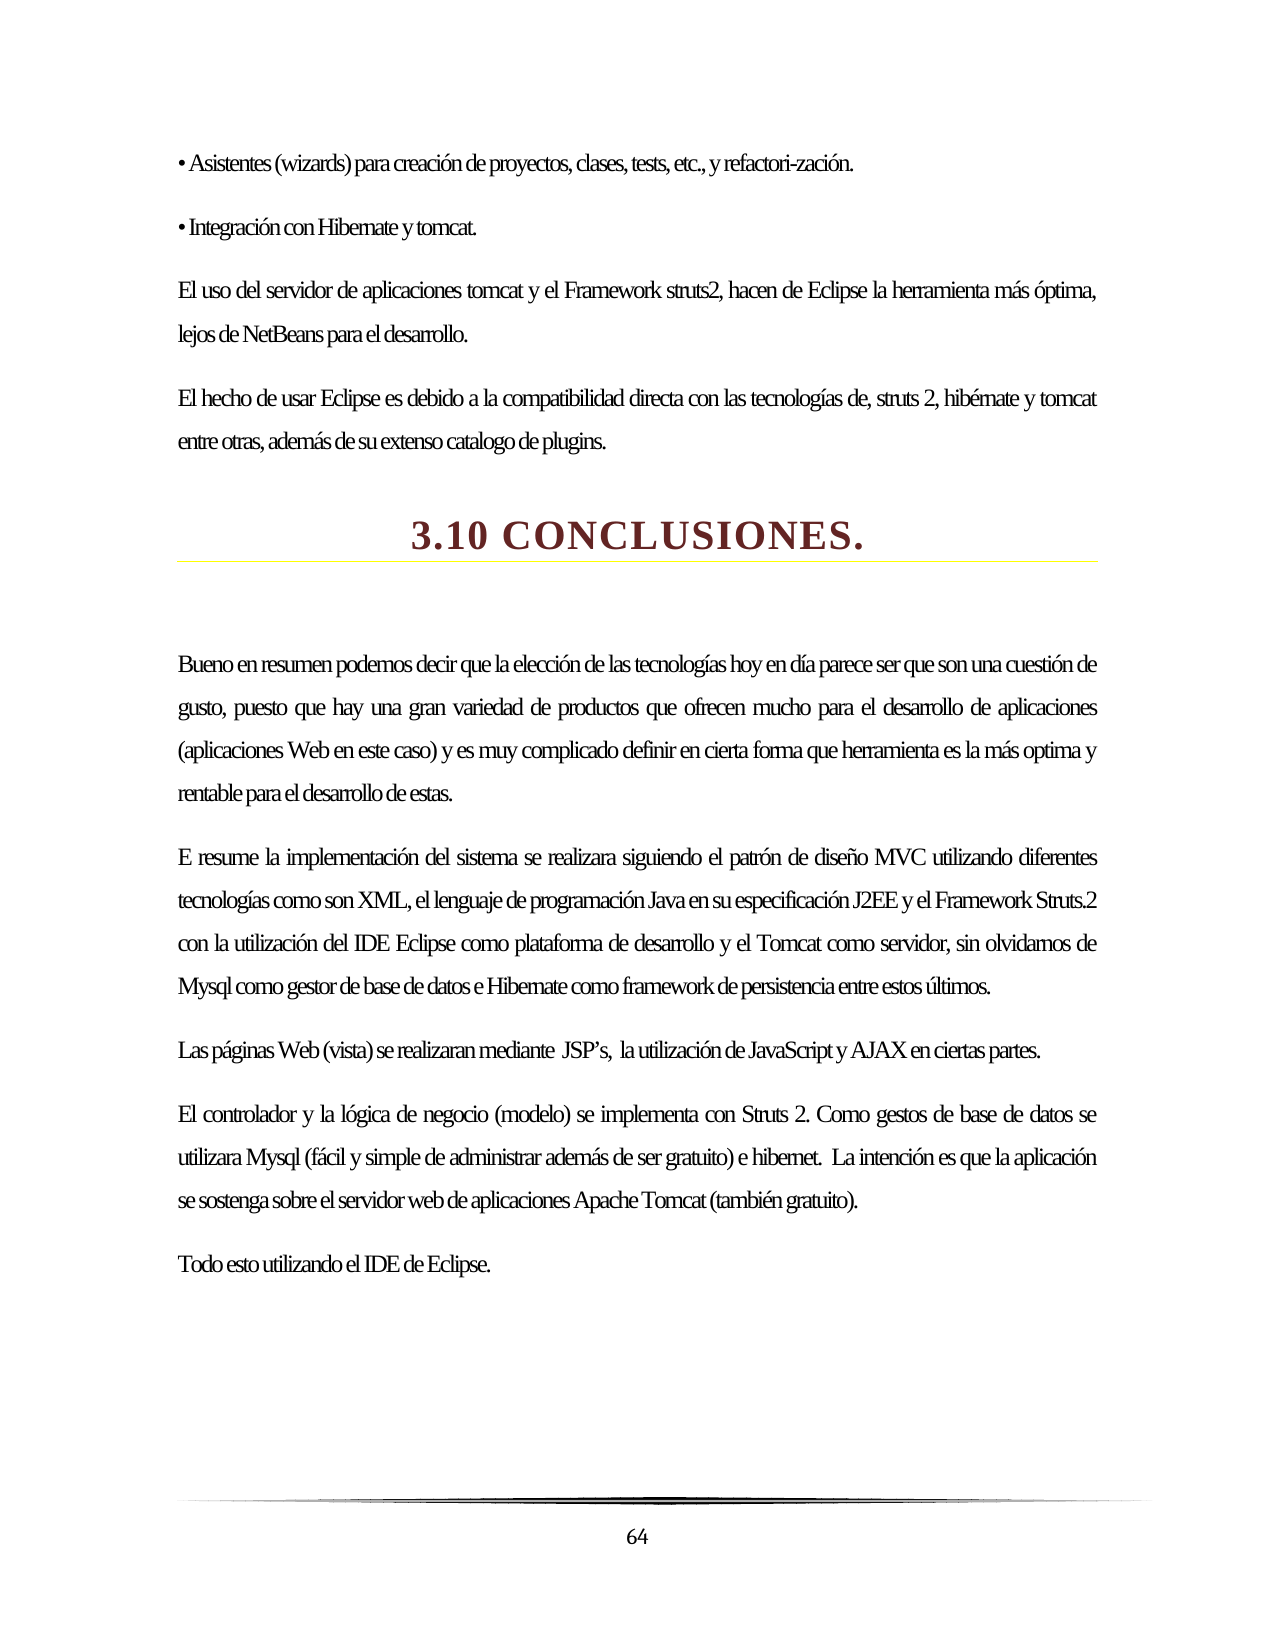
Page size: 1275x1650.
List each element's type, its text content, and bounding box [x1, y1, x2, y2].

text El controlador y la lógica de negocio (modelo) se implementa con Struts 2. Como gestos de base de datos se utilizara Mysql (fácil y simple de administrar además de ser gratuito) e hibernet. La intención es que la aplicación se sostenga sobre el servidor web de aplicaciones Apache Tomcat (también gratuito). [177, 1099, 1098, 1214]
text E resume la implementación del sistema se realizara siguiendo el patrón de diseño MVC utilizando diferentes tecnologías como son XML, el lenguaje de programación Java en su especificación J2EE y el Framework Struts.2 con la utilización del IDE Eclipse como plataforma de desarrollo y el Tomcat como servidor, sin olvidarnos de Mysql como gestor de base de datos e Hibernate como framework de persistencia entre estos últimos. [177, 842, 1098, 1000]
subtitle 3.10 Conclusiones. [177, 511, 1098, 561]
text El uso del servidor de aplicaciones tomcat y el Framework struts2, hacen de Eclipse la herramienta más óptima, lejos de NetBeans para el desarrollo. [177, 276, 1098, 347]
text Todo esto utilizando el IDE de Eclipse. [177, 1249, 1098, 1278]
text Bueno en resumen podemos decir que la elección de las tecnologías hoy en día parece ser que son una cuestión de gusto, puesto que hay una gran variedad de productos que ofrecen mucho para el desarrollo de aplicaciones (aplicaciones Web en este caso) y es muy complicado definir en cierta forma que herramienta es la más optima y rentable para el desarrollo de estas. [177, 649, 1098, 807]
text • Integración con Hibernate y tomcat. [177, 212, 1098, 240]
picture [177, 1497, 1153, 1505]
text El hecho de usar Eclipse es debido a la compatibilidad directa con las tecnologías de, struts 2, hibérnate y tomcat entre otras, además de su extenso catalogo de plugins. [177, 383, 1098, 454]
text Las páginas Web (vista) se realizaran mediante JSP’s, la utilización de JavaScript y AJAX en ciertas partes. [177, 1035, 1098, 1064]
text • Asistentes (wizards) para creación de proyectos, clases, tests, etc., y refactori-zación. [177, 148, 1098, 176]
